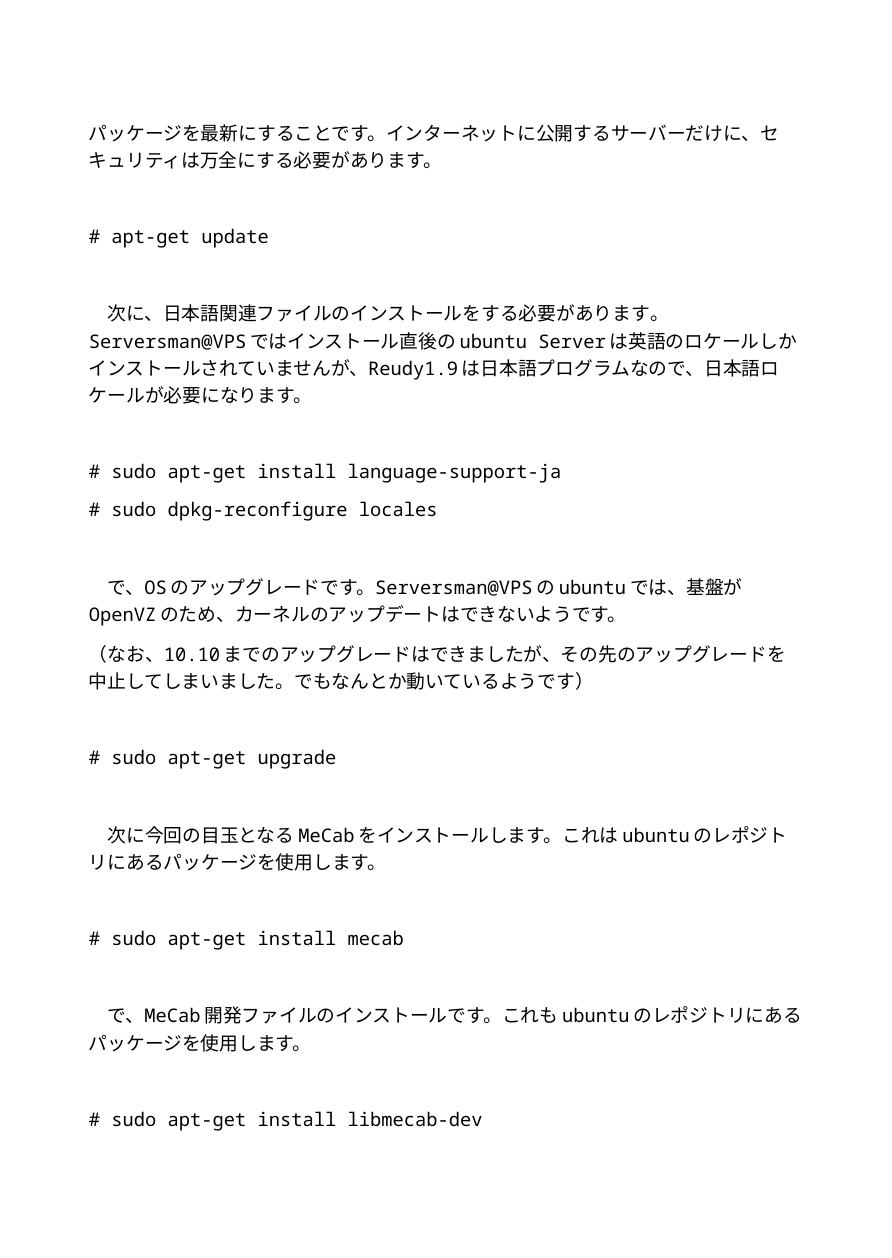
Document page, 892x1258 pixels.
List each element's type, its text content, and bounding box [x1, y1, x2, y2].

text # sudo apt-get install mecab [88, 925, 803, 951]
text # sudo apt-get upgrade [88, 744, 803, 770]
text # sudo dpkg-reconfigure locales [88, 496, 803, 522]
text 次に今回の目玉となるMeCabをインストールします。これはubuntuのレポジトリにあるパッケージを使用します。 [88, 820, 803, 874]
text パッケージを最新にすることです。インターネットに公開するサーバーだけに、セキュリティは万全にする必要があります。 [88, 118, 803, 172]
text 次に、日本語関連ファイルのインストールをする必要があります。Serversman@VPSではインストール直後のubuntu Serverは英語のロケールしかインストールされていませんが、Reudy1.9は日本語プログラムなので、日本語ロケールが必要になります。 [88, 299, 803, 408]
text で、MeCab開発ファイルのインストールです。これもubuntuのレポジトリにあるパッケージを使用します。 [88, 1001, 803, 1056]
text で、OSのアップグレードです。Serversman@VPSのubuntuでは、基盤がOpenVZのため、カーネルのアップデートはできないようです。 [88, 572, 803, 627]
text （なお、10.10までのアップグレードはできましたが、その先のアップグレードを中止してしまいました。でもなんとか動いているようです） [88, 639, 803, 694]
text # sudo apt-get install language-support-ja [88, 458, 803, 484]
text # sudo apt-get install libmecab-dev [88, 1106, 803, 1132]
text # apt-get update [88, 223, 803, 248]
